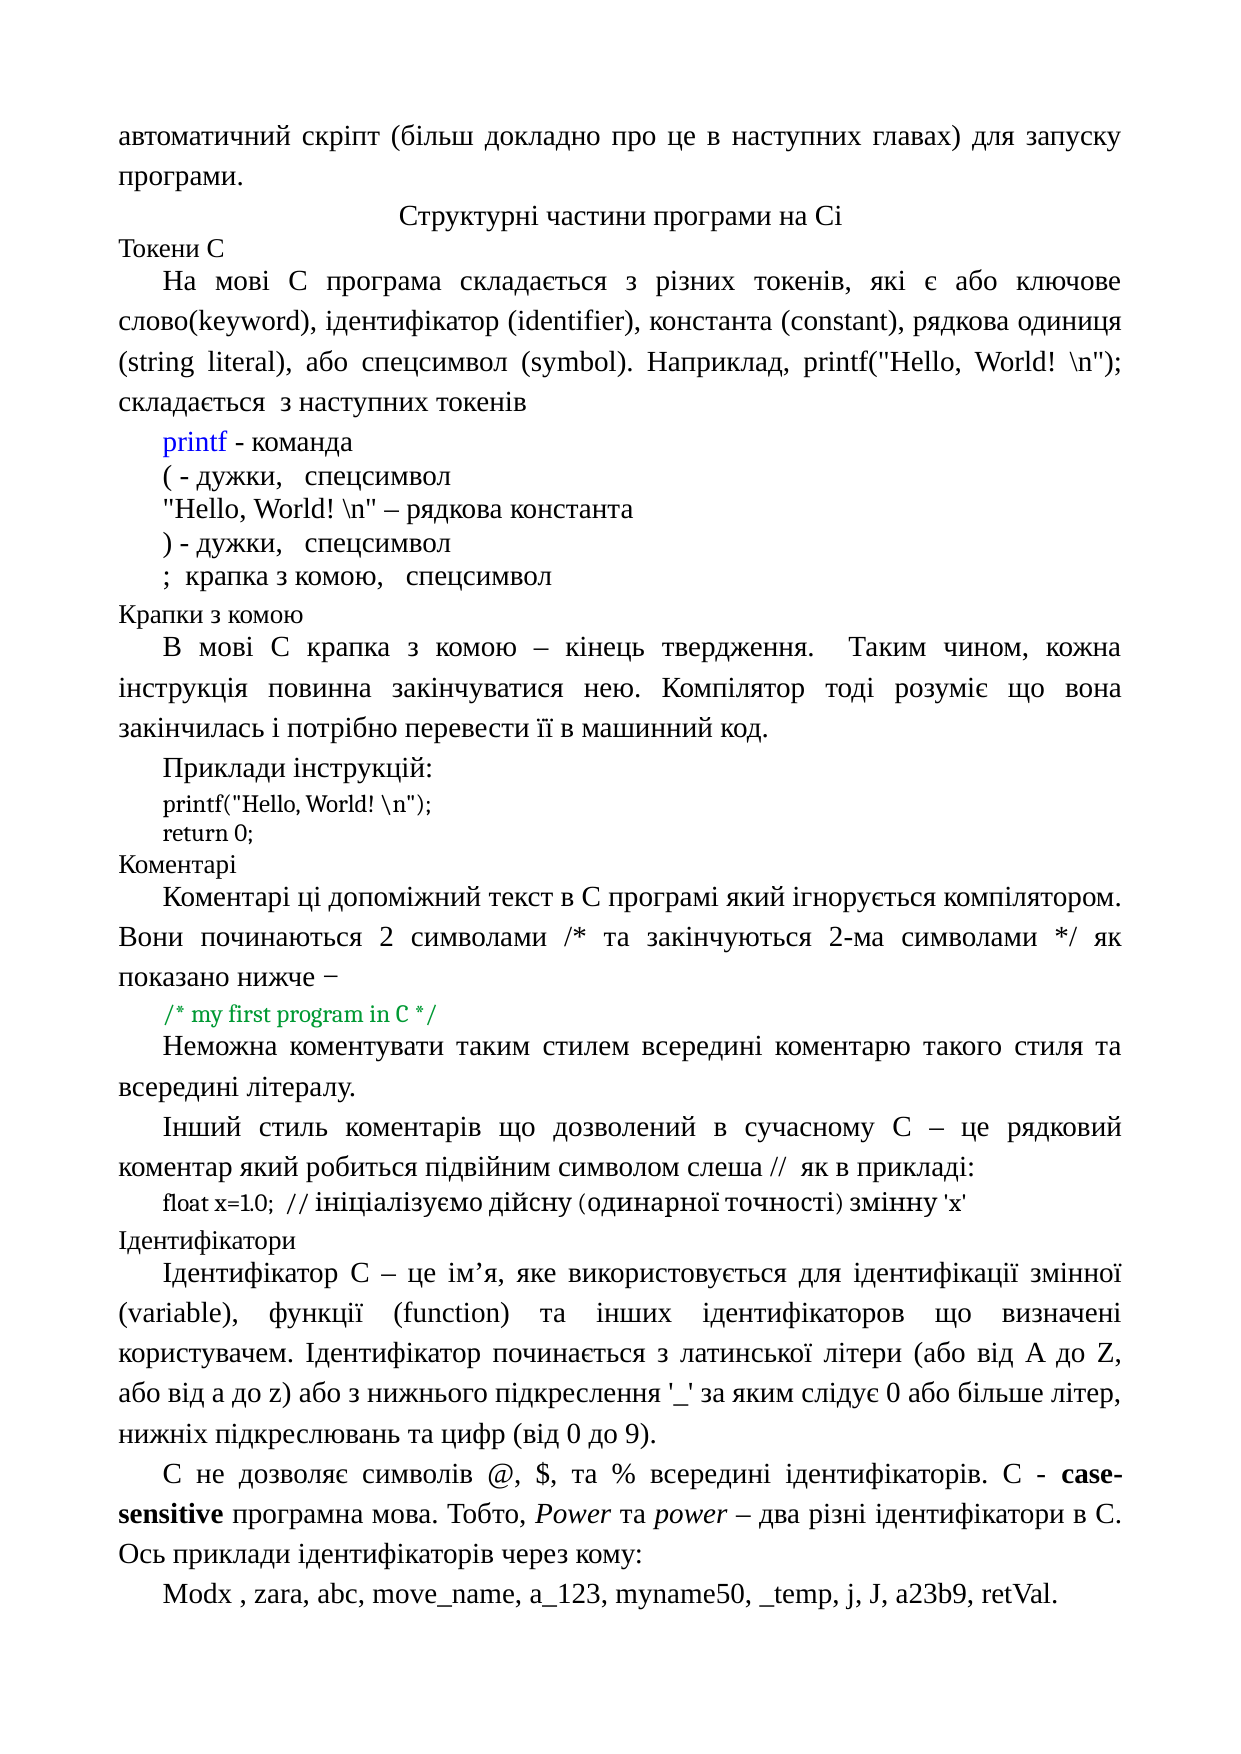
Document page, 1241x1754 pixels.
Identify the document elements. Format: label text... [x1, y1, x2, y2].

text На мові C програма складається з різних токенів, які є або ключове слово(keyword), ідентифікатор (identifier), константа (constant), рядкова одиниця (string literal), або спецсимвол (symbol). Наприклад, printf("Hello, World! \n"); складається з наступних токенів [118, 263, 1123, 417]
text ; крапка з комою, спецсимвол [118, 558, 1123, 592]
text ) - дужки, спецсимвол [118, 525, 1123, 558]
text printf - команда [118, 424, 1123, 458]
text Токени C [118, 232, 1123, 263]
text В мові C крапка з комою – кінець твердження. Таким чином, кожна інструкція повинна закінчуватися нею. Компілятор тоді розуміє що вона закінчилась і потрібно перевести її в машинний код. [118, 629, 1123, 743]
text return 0; [118, 819, 1123, 848]
text Інший стиль коментарів що дозволений в сучасному С – це рядковий коментар який робиться підвійним символом слеша // як в прикладі: [118, 1109, 1123, 1183]
text C не дозволяє символів @, $, та % всередині ідентифікаторів. C - case-sensitive програмна мова. Тобто, Power та power – два різні ідентифікатори в C. Ось приклади ідентифікаторів через кому: [118, 1456, 1123, 1570]
text Modx , zara, abc, move_name, a_123, myname50, _temp, j, J, a23b9, retVal. [118, 1577, 1123, 1610]
text Структурні частини програми на Сі [118, 198, 1123, 232]
text Приклади інструкцій: [118, 750, 1123, 784]
text printf("Hello, World! \n"); [118, 790, 1123, 819]
text /* my first program in C */ [118, 1000, 1123, 1028]
text автоматичний скріпт (більш докладно про це в наступних главах) для запуску програми. [118, 118, 1123, 192]
text float x=1.0; // ініціалізуємо дійсну (одинарної точності) змінну 'x' [118, 1189, 1123, 1218]
text Коментарі [118, 848, 1123, 879]
text "Hello, World! \n" – рядкова константа [118, 491, 1123, 525]
text ( - дужки, спецсимвол [118, 458, 1123, 491]
text Коментарі ці допоміжний текст в C програмі який ігнорується компілятором. Вони починаються 2 символами /* та закінчуються 2-ма символами */ як показано нижче − [118, 879, 1123, 993]
text Неможна коментувати таким стилем всередині коментарю такого стиля та всередині літералу. [118, 1028, 1123, 1102]
text Крапки з комою [118, 598, 1123, 629]
text Ідентифікатор C – це ім’я, яке використовується для ідентифікації змінної (variable), функції (function) та інших ідентифікаторов що визначені користувачем. Ідентифікатор починається з латинської літери (або від A до Z, або від a до z) або з нижнього підкреслення '_' за яким слідує 0 або більше літер, нижніх підкреслювань та цифр (від 0 до 9). [118, 1255, 1123, 1449]
text Ідентифікатори [118, 1224, 1123, 1255]
